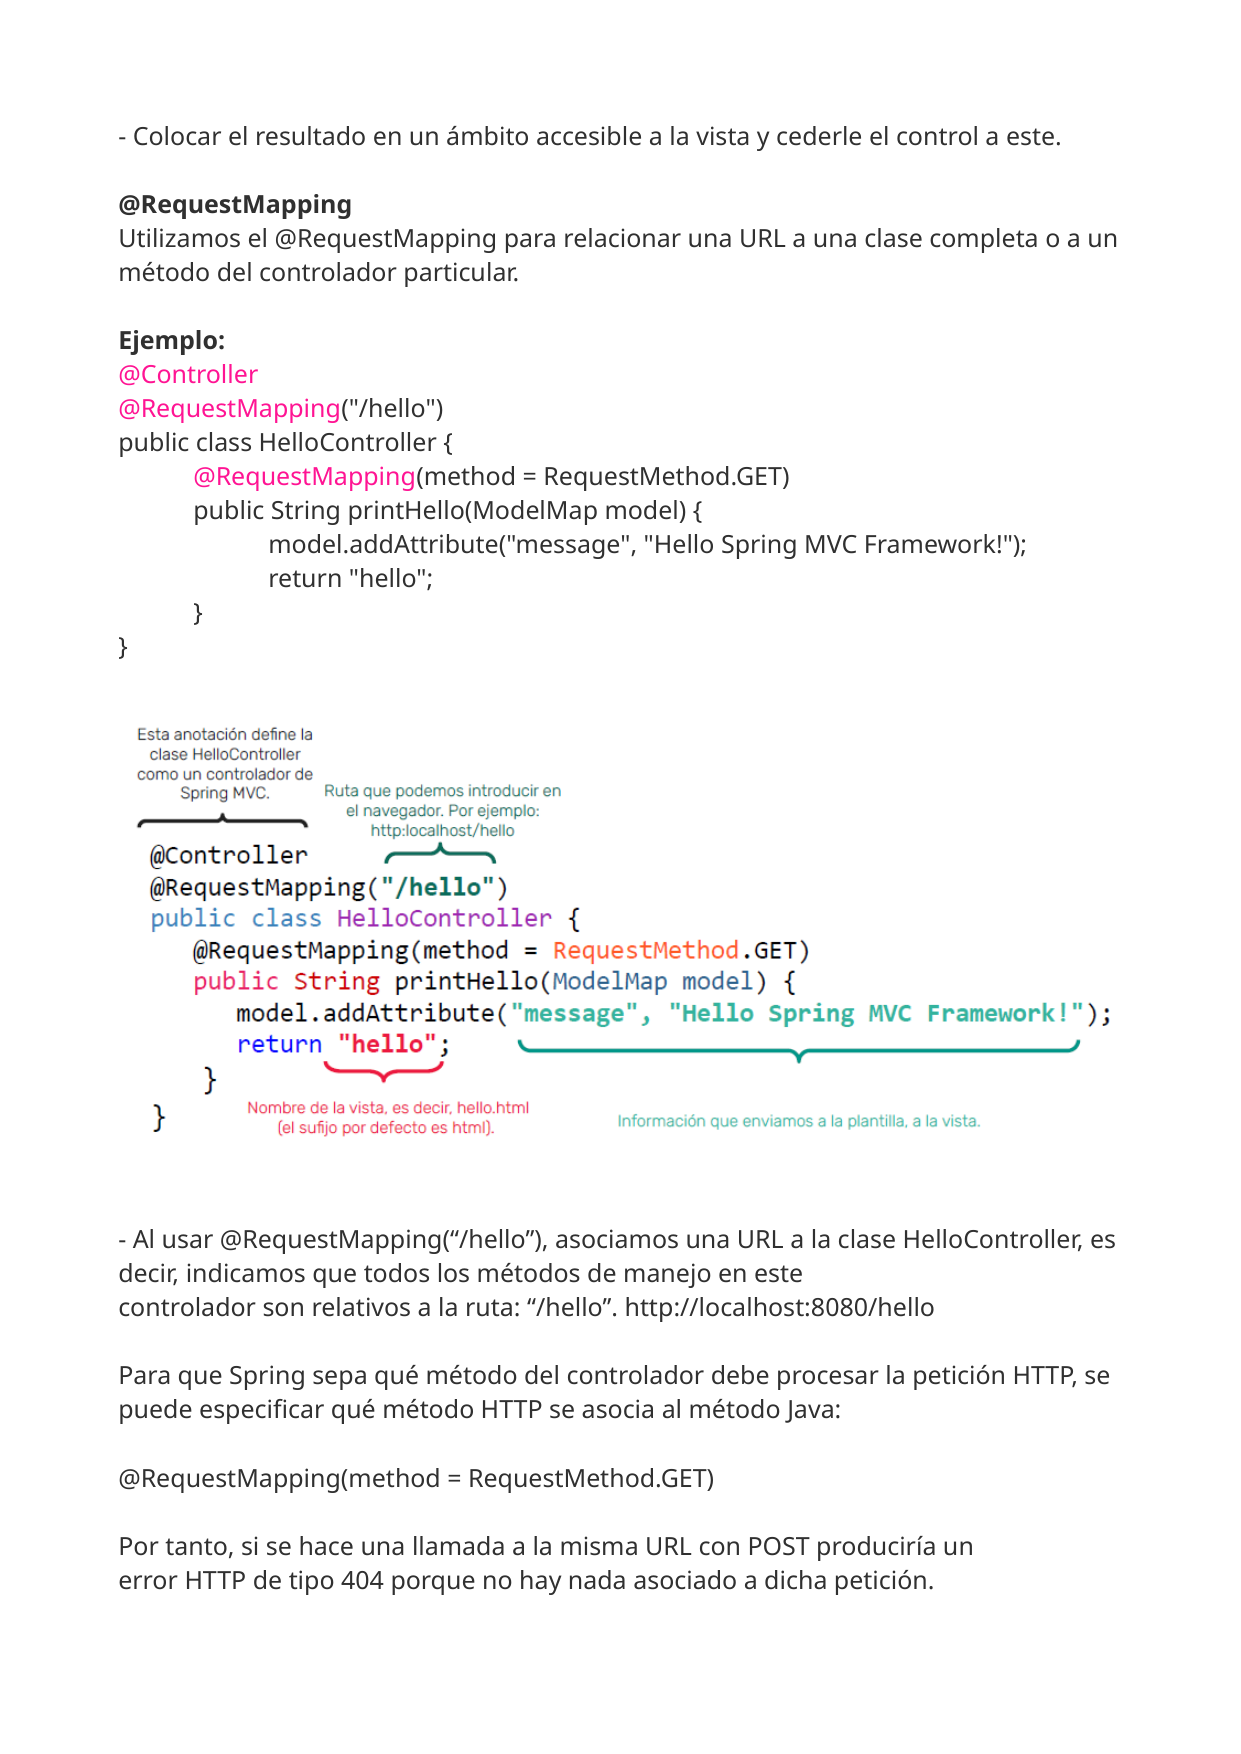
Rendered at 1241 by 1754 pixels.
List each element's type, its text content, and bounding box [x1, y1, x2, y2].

text Ejemplo: [118, 322, 1122, 357]
text @RequestMapping("/hello") [118, 391, 1122, 425]
text public String printHello(ModelMap model) { [118, 493, 1122, 527]
text controlador son relativos a la ruta: “/hello’’. http://localhost:8080/hello [118, 1290, 1122, 1324]
text } [118, 595, 1122, 629]
text @Controller [118, 357, 1122, 391]
text Para que Spring sepa qué método del controlador debe procesar la petición HTTP, se puede especificar qué método HTTP se asocia al método Java: [118, 1358, 1122, 1426]
text public class HelloController { [118, 425, 1122, 459]
text @RequestMapping(method = RequestMethod.GET) [118, 459, 1122, 493]
picture [118, 720, 1123, 1153]
text Por tanto, si se hace una llamada a la misma URL con POST produciría un [118, 1528, 1122, 1562]
text error HTTP de tipo 404 porque no hay nada asociado a dicha petición. [118, 1562, 1122, 1596]
text Utilizamos el @RequestMapping para relacionar una URL a una clase completa o a un método del controlador particular. [118, 220, 1122, 288]
text return "hello"; [118, 561, 1122, 595]
text @RequestMapping(method = RequestMethod.GET) [118, 1460, 1122, 1494]
text - Colocar el resultado en un ámbito accesible a la vista y cederle el control a este. [118, 118, 1122, 152]
text } [118, 629, 1122, 663]
text - Al usar @RequestMapping(“/hello’’), asociamos una URL a la clase HelloController, es decir, indicamos que todos los métodos de manejo en este [118, 1222, 1122, 1290]
text @RequestMapping [118, 186, 1122, 220]
text model.addAttribute("message", "Hello Spring MVC Framework!"); [118, 527, 1122, 561]
